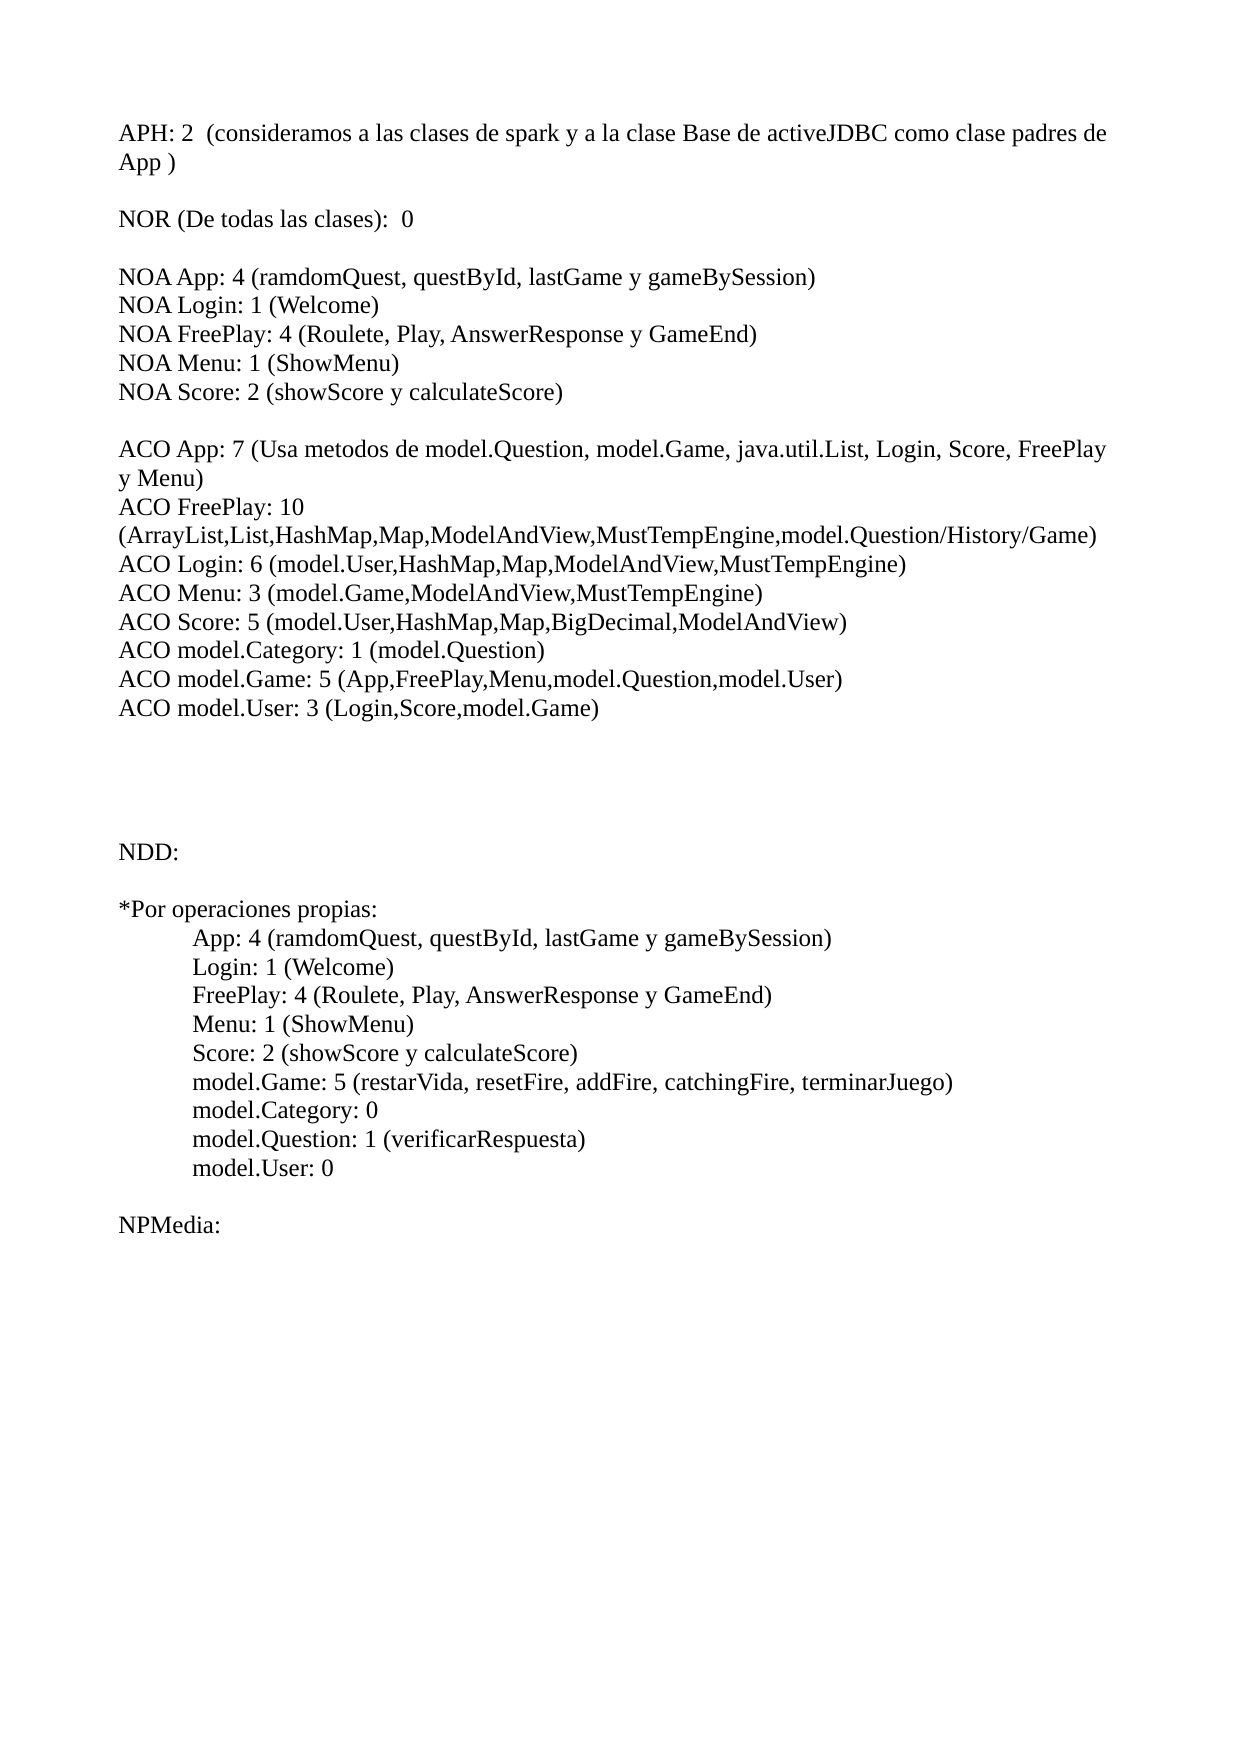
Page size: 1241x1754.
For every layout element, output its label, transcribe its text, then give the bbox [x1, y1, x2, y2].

text ACO Login: 6 (model.User,HashMap,Map,ModelAndView,MustTempEngine) [118, 549, 1122, 578]
text model.User: 0 [118, 1153, 1122, 1182]
text Score: 2 (showScore y calculateScore) [118, 1038, 1122, 1067]
text NOA App: 4 (ramdomQuest, questById, lastGame y gameBySession) [118, 262, 1122, 291]
text ACO Menu: 3 (model.Game,ModelAndView,MustTempEngine) [118, 578, 1122, 607]
text App: 4 (ramdomQuest, questById, lastGame y gameBySession) [118, 923, 1122, 952]
text NOA FreePlay: 4 (Roulete, Play, AnswerResponse y GameEnd) [118, 319, 1122, 348]
text model.Question: 1 (verificarRespuesta) [118, 1124, 1122, 1153]
text ACO model.Category: 1 (model.Question) [118, 636, 1122, 664]
text NDD: [118, 837, 1122, 866]
text model.Game: 5 (restarVida, resetFire, addFire, catchingFire, terminarJuego) [118, 1067, 1122, 1096]
text Menu: 1 (ShowMenu) [118, 1009, 1122, 1038]
text NOA Menu: 1 (ShowMenu) [118, 348, 1122, 377]
text *Por operaciones propias: [118, 894, 1122, 923]
text APH: 2 (consideramos a las clases de spark y a la clase Base de activeJDBC como clase padres de App ) [118, 118, 1122, 176]
text ACO App: 7 (Usa metodos de model.Question, model.Game, java.util.List, Login, Score, FreePlay y Menu) [118, 434, 1122, 492]
text NPMedia: [118, 1211, 1122, 1239]
text Login: 1 (Welcome) [118, 952, 1122, 981]
text ACO model.Game: 5 (App,FreePlay,Menu,model.Question,model.User) [118, 664, 1122, 693]
text NOR (De todas las clases): 0 [118, 204, 1122, 233]
text NOA Score: 2 (showScore y calculateScore) [118, 377, 1122, 406]
text model.Category: 0 [118, 1096, 1122, 1124]
text ACO model.User: 3 (Login,Score,model.Game) [118, 693, 1122, 722]
text NOA Login: 1 (Welcome) [118, 291, 1122, 319]
text ACO FreePlay: 10 (ArrayList,List,HashMap,Map,ModelAndView,MustTempEngine,model.Question/History/Game) [118, 492, 1122, 549]
text FreePlay: 4 (Roulete, Play, AnswerResponse y GameEnd) [118, 981, 1122, 1009]
text ACO Score: 5 (model.User,HashMap,Map,BigDecimal,ModelAndView) [118, 607, 1122, 636]
